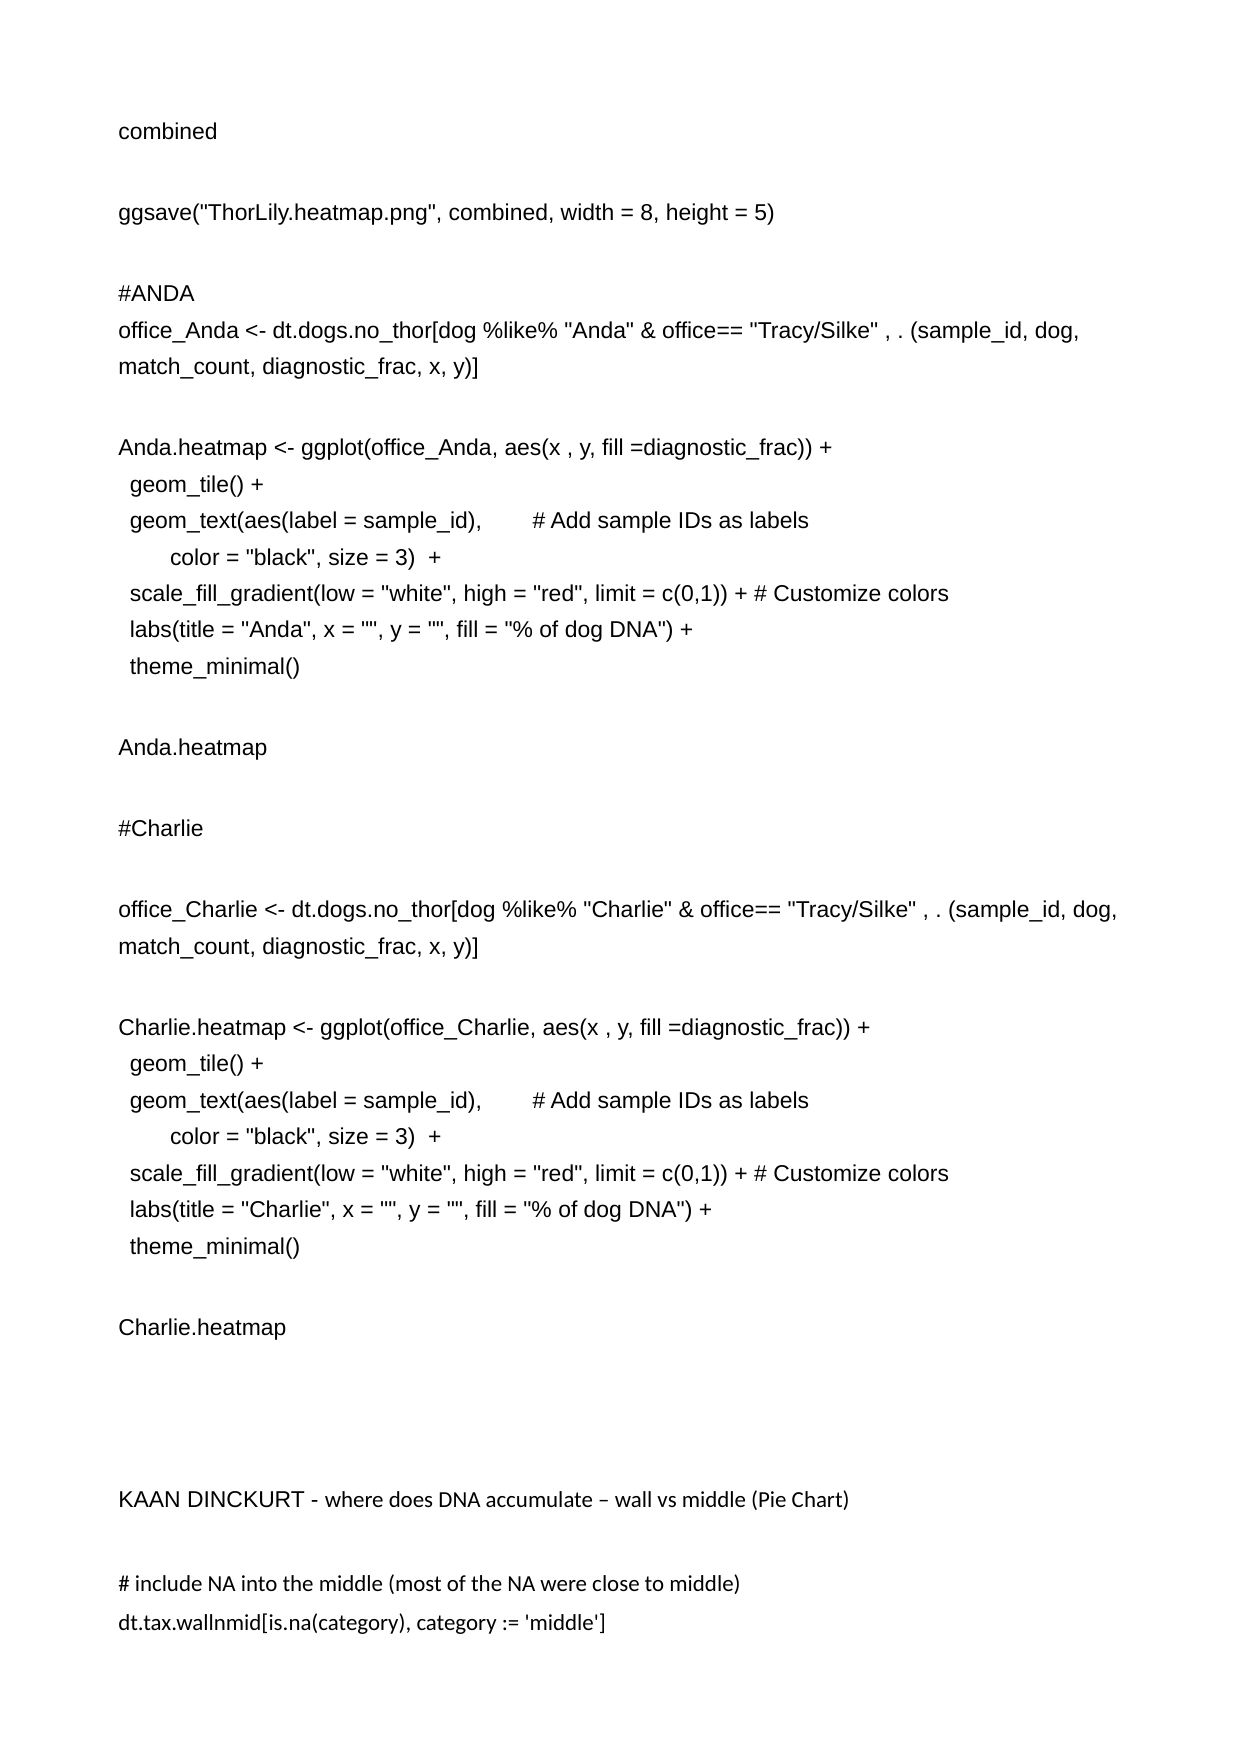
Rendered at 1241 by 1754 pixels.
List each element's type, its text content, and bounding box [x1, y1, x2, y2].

text office_Charlie <- dt.dogs.no_thor[dog %like% "Charlie" & office== "Tracy/Silke" , . (sample_id, dog, match_count, diagnostic_frac, x, y)] [118, 896, 1122, 959]
text scale_fill_gradient(low = "white", high = "red", limit = c(0,1)) + # Customize colors [118, 580, 1122, 606]
text #ANDA [118, 280, 1122, 307]
text geom_text(aes(label = sample_id), # Add sample IDs as labels [118, 1087, 1122, 1113]
text Charlie.heatmap [118, 1314, 1122, 1340]
text KAAN DINCKURT - where does DNA accumulate – wall vs middle (Pie Chart) [118, 1486, 1122, 1514]
text # include NA into the middle (most of the NA were close to middle) [118, 1569, 1122, 1597]
text geom_tile() + [118, 1050, 1122, 1077]
text color = "black", size = 3) + [118, 1123, 1122, 1150]
text labs(title = "Charlie", x = "", y = "", fill = "% of dog DNA") + [118, 1196, 1122, 1223]
text office_Anda <- dt.dogs.no_thor[dog %like% "Anda" & office== "Tracy/Silke" , . (sample_id, dog, match_count, diagnostic_frac, x, y)] [118, 317, 1122, 379]
text dt.tax.wallnmid[is.na(category), category := 'middle'] [118, 1608, 1122, 1636]
text scale_fill_gradient(low = "white", high = "red", limit = c(0,1)) + # Customize colors [118, 1160, 1122, 1186]
text Charlie.heatmap <- ggplot(office_Charlie, aes(x , y, fill =diagnostic_frac)) + [118, 1014, 1122, 1040]
text geom_text(aes(label = sample_id), # Add sample IDs as labels [118, 507, 1122, 533]
text ggsave("ThorLily.heatmap.png", combined, width = 8, height = 5) [118, 199, 1122, 226]
text Anda.heatmap <- ggplot(office_Anda, aes(x , y, fill =diagnostic_frac)) + [118, 434, 1122, 461]
text combined [118, 118, 1122, 144]
text #Charlie [118, 815, 1122, 842]
text color = "black", size = 3) + [118, 543, 1122, 570]
text geom_tile() + [118, 471, 1122, 497]
text theme_minimal() [118, 1233, 1122, 1259]
text labs(title = "Anda", x = "", y = "", fill = "% of dog DNA") + [118, 616, 1122, 643]
text Anda.heatmap [118, 734, 1122, 761]
text theme_minimal() [118, 653, 1122, 679]
